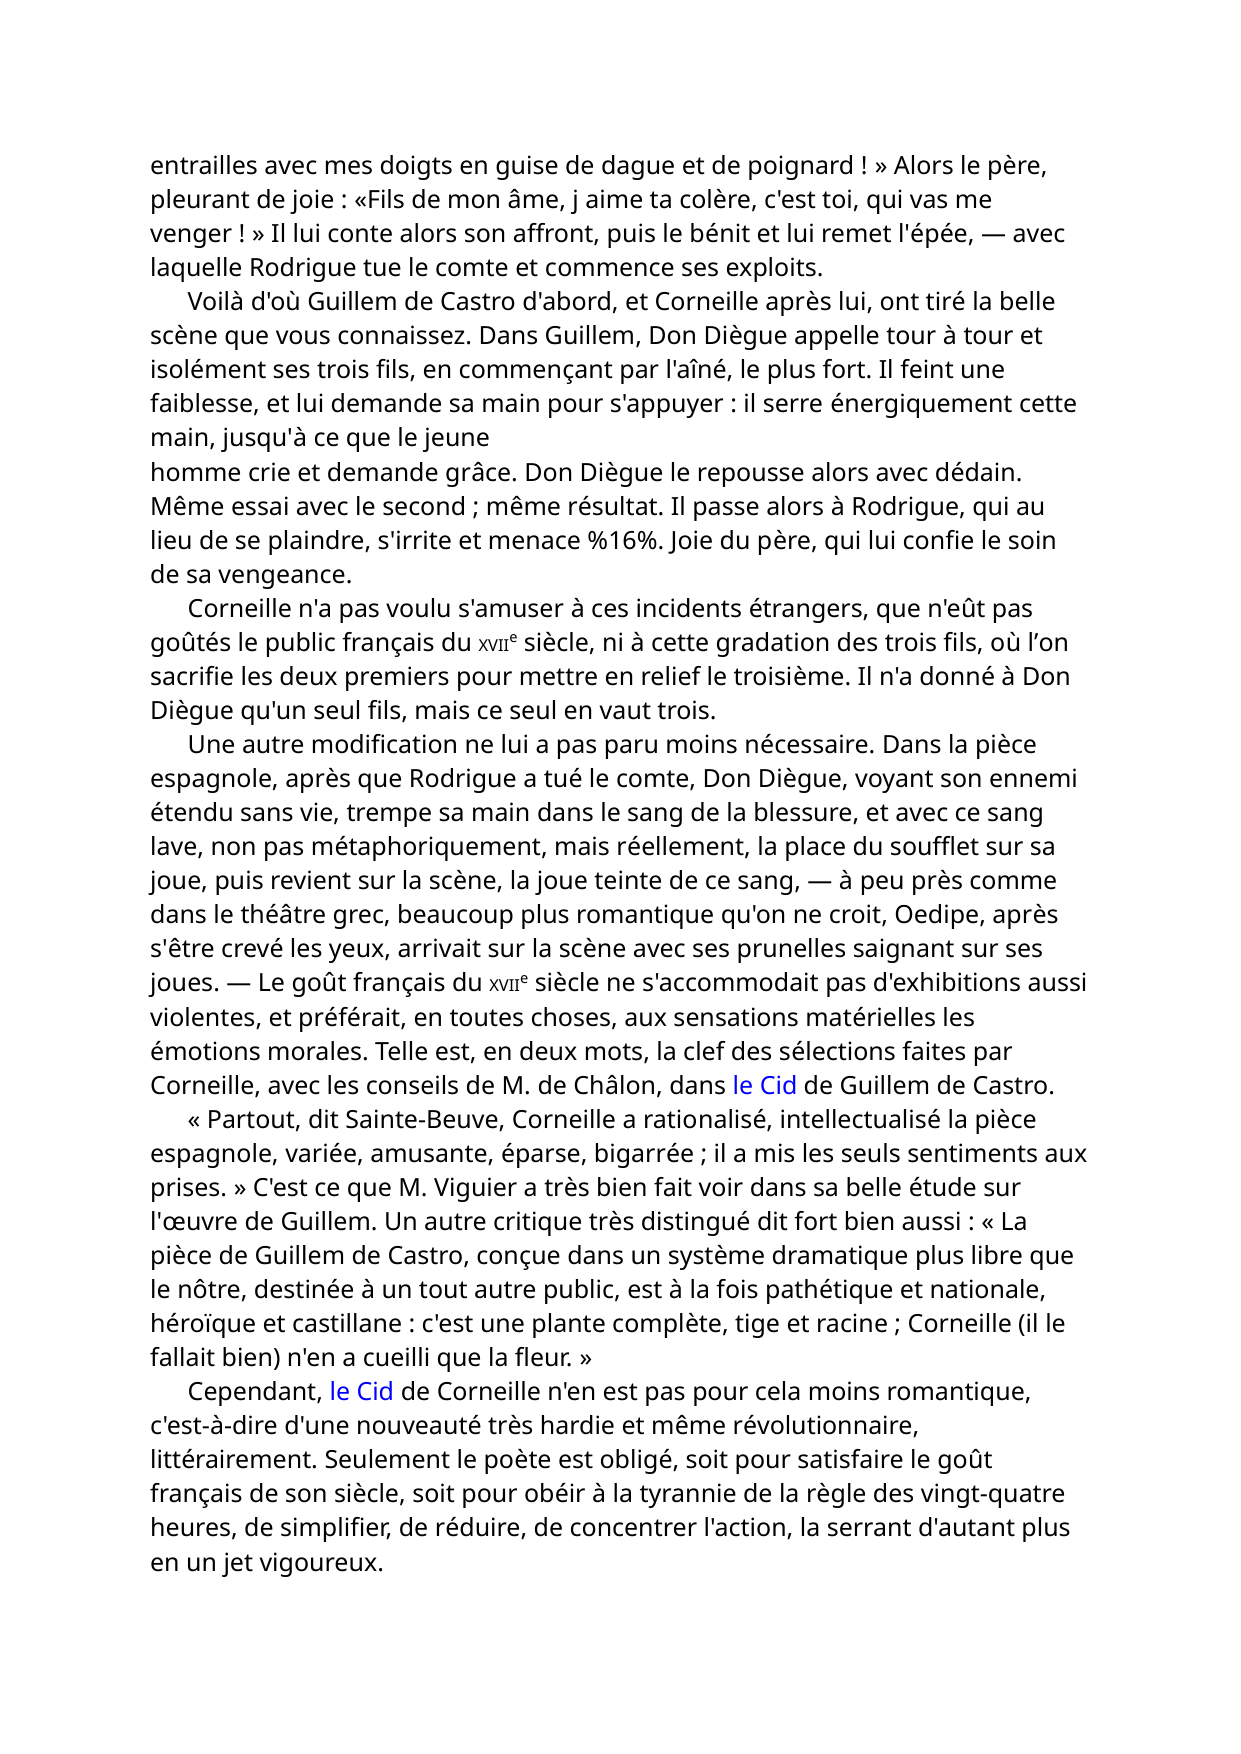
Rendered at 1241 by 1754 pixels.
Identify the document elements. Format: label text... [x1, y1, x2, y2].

text Voilà d'où Guillem de Castro d'abord, et Corneille après lui, ont tiré la belle scène que vous con­naissez. Dans Guillem, Don Diègue appelle tour à tour et isolément ses trois fils, en commençant par l'aîné, le plus fort. Il feint une faiblesse, et lui demande sa main pour s'appuyer : il serre énergiquement cette main, jusqu'à ce que le jeune [150, 284, 1091, 454]
text Cependant, le Cid de Corneille n'en est pas pour cela moins romantique, c'est-à-dire d'une nou­veauté très hardie et même révolutionnaire, littérairement. Seulement le poète est obligé, soit pour satisfaire le goût français de son siècle, soit pour obéir à la tyrannie de la règle des vingt-quatre heures, de simplifier, de réduire, de concen­trer l'action, la serrant d'autant plus en un jet vigoureux. [150, 1374, 1091, 1578]
text Corneille n'a pas voulu s'amuser à ces incidents étrangers, que n'eût pas goûtés le public français du xviie siècle, ni à cette gradation des trois fils, où l’on sacrifie les deux premiers pour mettre en relief le troisième. Il n'a donné à Don Diègue qu'un seul fils, mais ce seul en vaut trois. [150, 590, 1091, 727]
text entrailles avec mes doigts en guise de dague et de poignard ! » Alors le père, pleurant de joie : «Fils de mon âme, j aime ta colère, c'est toi, qui vas me venger ! » Il lui conte alors son affront, puis le bénit et lui remet l'épée, — avec laquelle Rodrigue tue le comte et commence ses exploits. [150, 148, 1091, 284]
text Une autre modification ne lui a pas paru moins nécessaire. Dans la pièce espagnole, après que Ro­drigue a tué le comte, Don Diègue, voyant son ennemi étendu sans vie, trempe sa main dans le sang de la blessure, et avec ce sang lave, non pas métaphoriquement, mais réellement, la place du soufflet sur sa joue, puis revient sur la scène, la joue teinte de ce sang, — à peu près comme dans le théâtre grec, beaucoup plus romantique qu'on ne croit, Oedipe, après s'être crevé les yeux, arri­vait sur la scène avec ses prunelles saignant sur ses joues. — Le goût français du xviie siècle ne s'ac­commodait pas d'exhibitions aussi violentes, et pré­férait, en toutes choses, aux sensations matérielles les émotions morales. Telle est, en deux mots, la clef des sélections faites par Corneille, avec les conseils de M. de Châlon, dans le Cid de Guillem de Castro. [150, 727, 1091, 1101]
text homme crie et demande grâce. Don Diègue le repousse alors avec dédain. Même essai avec le second ; même résultat. Il passe alors à Rodrigue, qui au lieu de se plaindre, s'irrite et menace %16%. Joie du père, qui lui confie le soin de sa vengeance. [150, 454, 1091, 590]
text « Partout, dit Sainte-Beuve, Corneille a ratio­nalisé, intellectualisé la pièce espagnole, variée, amusante, éparse, bigarrée ; il a mis les seuls sentiments aux prises. » C'est ce que M. Viguier a très bien fait voir dans sa belle étude sur l'œuvre de Guillem. Un autre critique très distingué dit fort bien aussi : « La pièce de Guillem de Castro, conçue dans un système dramatique plus libre que le nôtre, destinée à un tout autre public, est à la fois pathétique et nationale, héroïque et castillane : c'est une plante complète, tige et racine ; Corneille (il le fallait bien) n'en a cueilli que la fleur. » [150, 1101, 1091, 1374]
